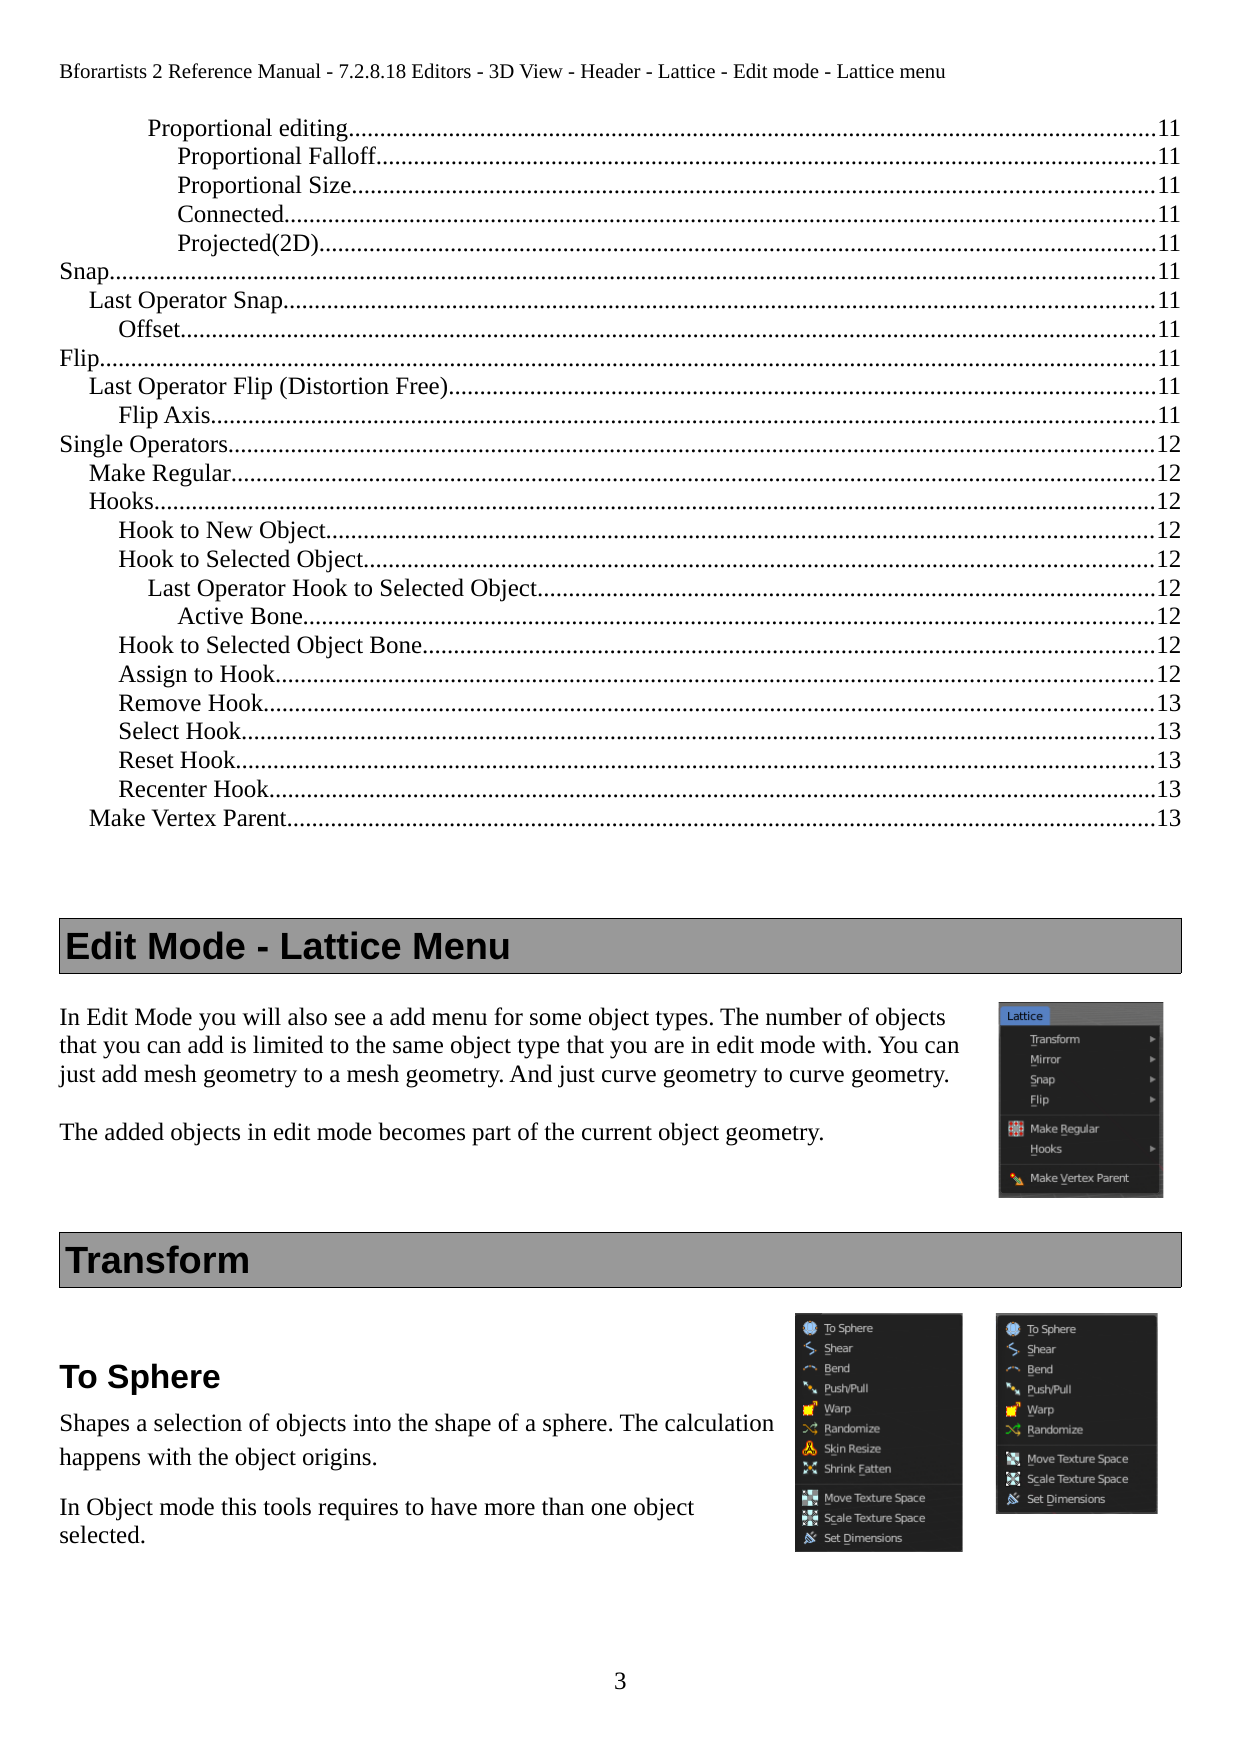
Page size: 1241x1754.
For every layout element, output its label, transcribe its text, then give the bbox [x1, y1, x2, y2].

text Assign to Hook 12 [118, 659, 1181, 688]
text Last Operator Snap 11 [88, 285, 1181, 314]
text Proportional Falloff 11 [177, 141, 1181, 170]
text Connected 11 [177, 199, 1181, 228]
text Remove Hook 13 [118, 688, 1181, 716]
text Shapes a selection of objects into the shape of a sphere. The calculation happens with the object origins. [59, 1408, 795, 1471]
text Single Operators 12 [59, 429, 1181, 458]
text Hook to New Object 12 [118, 515, 1181, 544]
text Reset Hook 13 [118, 745, 1181, 774]
text Hook to Selected Object 12 [118, 544, 1181, 573]
text Proportional Size 11 [177, 170, 1181, 199]
text In Edit Mode you will also see a add menu for some object types. The number of objects that you can add is limited to the same object type that you are in edit mode with. You can just add mesh geometry to a mesh geometry. And just curve geometry to curve geometry. [59, 1002, 998, 1088]
subtitle [963, 1357, 995, 1396]
subtitle To Sphere [59, 1357, 795, 1396]
text Make Regular 12 [88, 458, 1181, 486]
text [963, 1492, 1181, 1549]
text Snap 11 [59, 256, 1181, 285]
table_header Edit Mode - Lattice Menu [60, 919, 1181, 973]
picture [795, 1313, 963, 1552]
picture [995, 1313, 1158, 1514]
text Active Bone 12 [177, 601, 1181, 630]
text Make Vertex Parent 13 [88, 803, 1181, 831]
text Flip 11 [59, 343, 1181, 371]
text Hook to Selected Object Bone 12 [118, 630, 1181, 659]
picture [998, 1002, 1164, 1198]
text Proportional editing 11 [147, 113, 1181, 141]
table_header Transform [60, 1233, 1181, 1287]
text The added objects in edit mode becomes part of the current object geometry. [59, 1117, 998, 1145]
subtitle [1158, 1357, 1181, 1396]
text Hooks 12 [88, 486, 1181, 515]
text In Object mode this tools requires to have more than one object selected. [59, 1492, 795, 1549]
text Offset 11 [118, 314, 1181, 343]
text Last Operator Flip (Distortion Free) 11 [88, 371, 1181, 400]
text Select Hook 13 [118, 716, 1181, 745]
text Recenter Hook 13 [118, 774, 1181, 803]
text Last Operator Hook to Selected Object 12 [147, 573, 1181, 601]
text Projected(2D) 11 [177, 228, 1181, 256]
text Flip Axis 11 [118, 400, 1181, 429]
